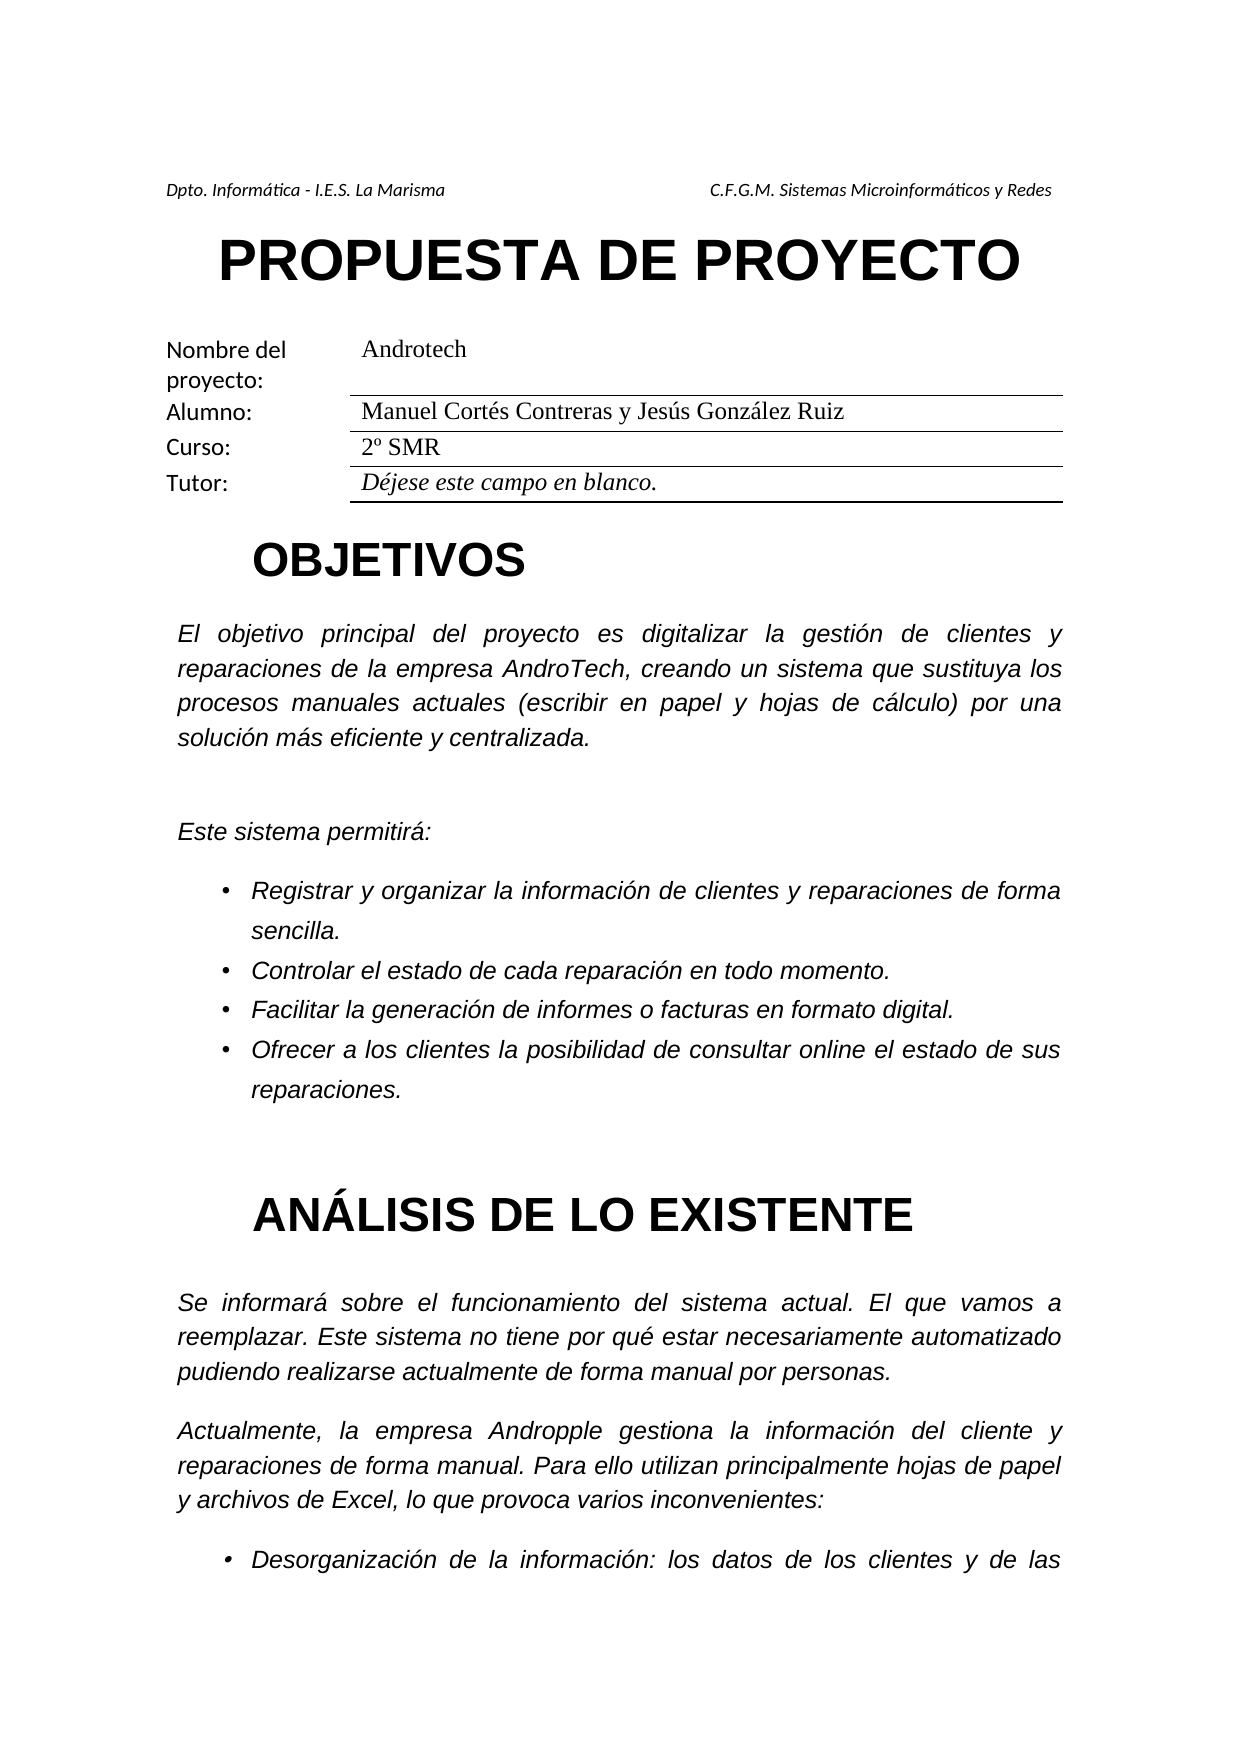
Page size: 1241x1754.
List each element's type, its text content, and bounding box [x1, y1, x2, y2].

text Se informará sobre el funcionamiento del sistema actual. El que vamos a reemplazar. Este sistema no tiene por qué estar necesariamente automatizado pudiendo realizarse actualmente de forma manual por personas. [177, 1288, 1063, 1386]
list Registrar y organizar la información de clientes y reparaciones de forma sencilla. [222, 876, 1063, 945]
table_cell Manuel Cortés Contreras y Jesús González Ruiz [350, 396, 1062, 431]
table_header Nombre del proyecto: [155, 334, 350, 395]
table_header C.F.G.M. Sistemas Microinformáticos y Redes [607, 178, 1063, 201]
title PROPUESTA DE PROYECTO [177, 226, 1063, 293]
list Desorganización de la información: los datos de los clientes y de las [222, 1545, 1063, 1573]
table_header Androtech [350, 334, 1062, 395]
text ANÁLISIS DE LO EXISTENTE [252, 1139, 1063, 1242]
table_cell Tutor: [155, 466, 350, 501]
list Controlar el estado de cada reparación en todo momento. [222, 956, 1063, 984]
table_cell 2º SMR [350, 432, 1062, 466]
text Actualmente, la empresa Andropple gestiona la información del cliente y reparaciones de forma manual. Para ello utilizan principalmente hojas de papel y archivos de Excel, lo que provoca varios inconvenientes: [177, 1416, 1063, 1514]
list Ofrecer a los clientes la posibilidad de consultar online el estado de sus reparaciones. [222, 1035, 1063, 1104]
table_cell Déjese este campo en blanco. [350, 467, 1062, 501]
list OBJETIVOS [177, 531, 1063, 586]
list Facilitar la generación de informes o facturas en formato digital. [222, 995, 1063, 1024]
table_header Dpto. Informática - I.E.S. La Marisma [155, 178, 607, 201]
table_cell Curso: [155, 431, 350, 466]
text Este sistema permitirá: [177, 782, 1063, 846]
table_cell Alumno: [155, 395, 350, 431]
text El objetivo principal del proyecto es digitalizar la gestión de clientes y reparaciones de la empresa AndroTech, creando un sistema que sustituya los procesos manuales actuales (escribir en papel y hojas de cálculo) por una solución más eficiente y centralizada. [177, 619, 1063, 752]
